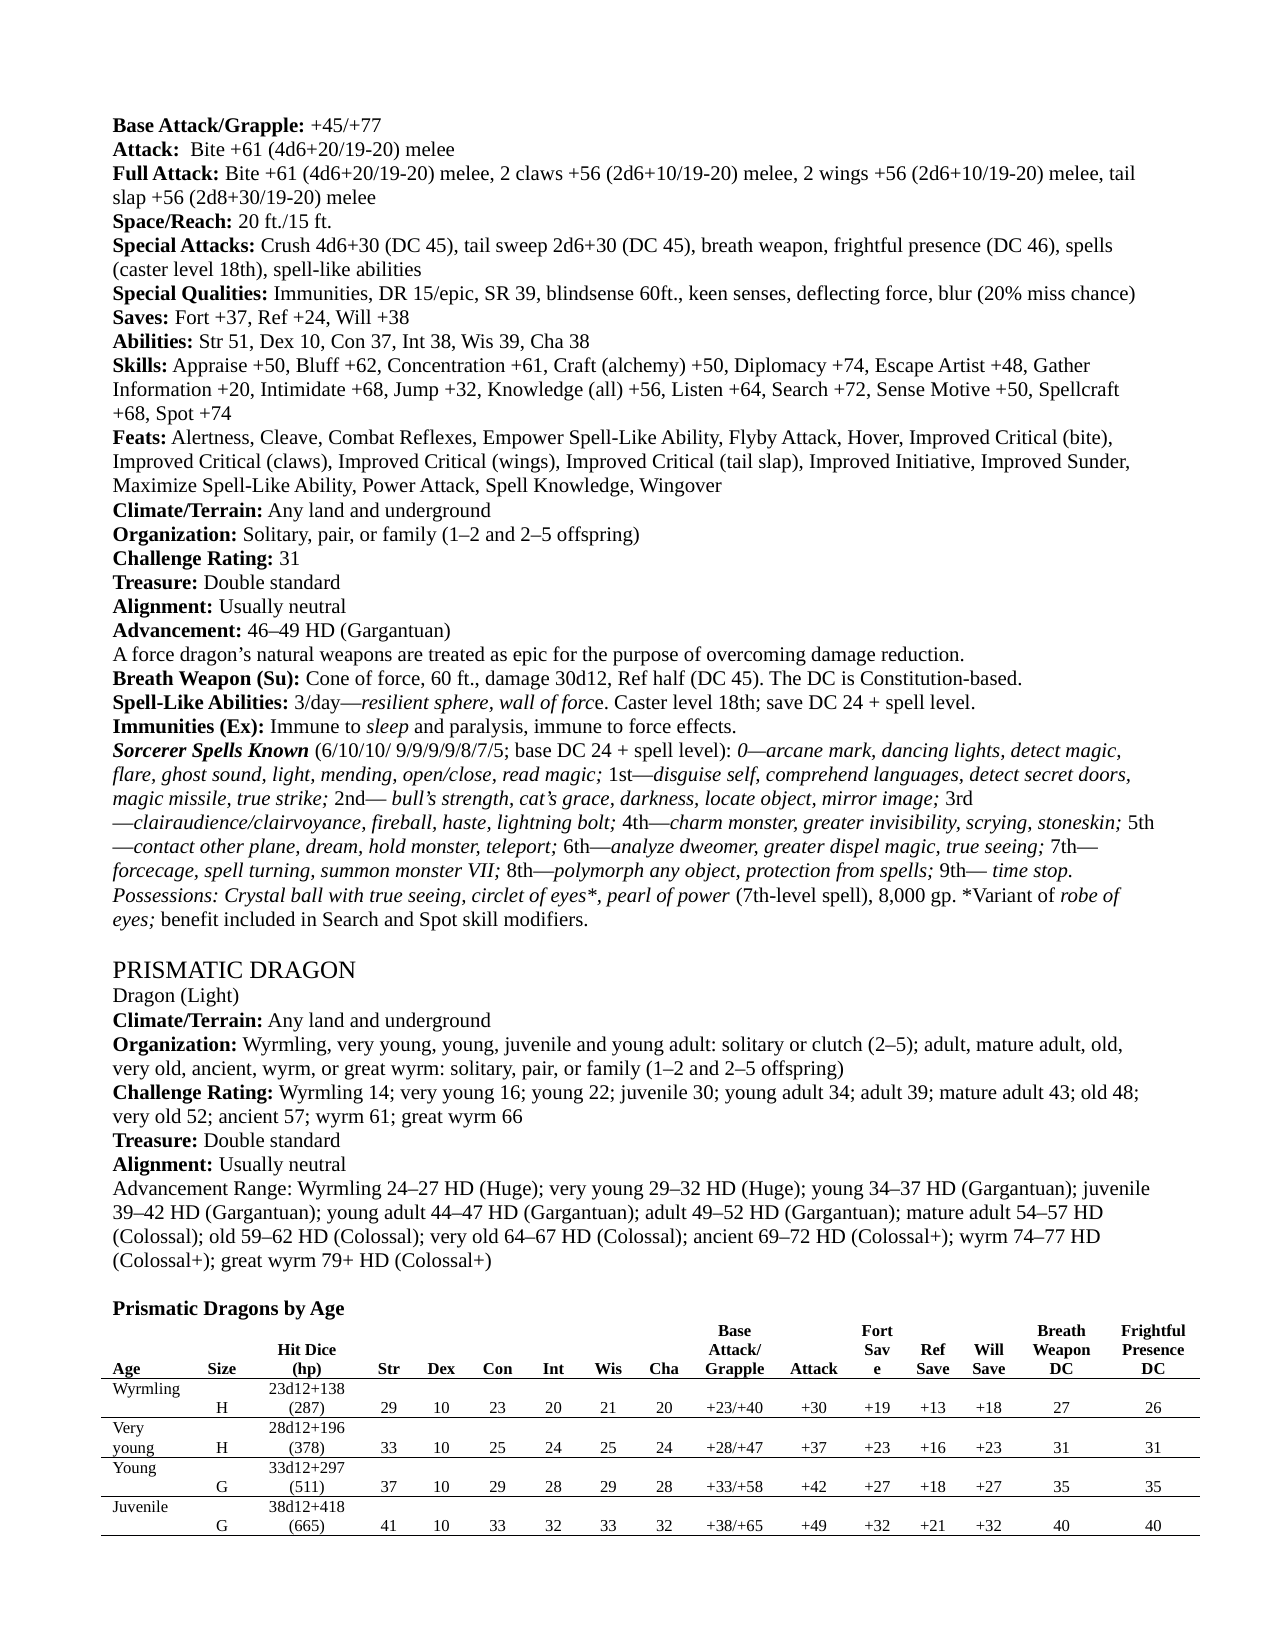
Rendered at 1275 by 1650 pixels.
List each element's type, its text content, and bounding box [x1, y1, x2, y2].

text Organization: Wyrmling, very young, young, juvenile and young adult: solitary or clutch (2–5); adult, mature adult, old, very old, ancient, wyrm, or great wyrm: solitary, pair, or family (1–2 and 2–5 offspring) [112, 1032, 1162, 1080]
text Breath Weapon (Su): Cone of force, 60 ft., damage 30d12, Ref half (DC 45). The DC is Constitution-based. [112, 666, 1162, 690]
table_cell 29 [579, 1458, 637, 1496]
table_cell +33/+58 [691, 1458, 778, 1496]
table_header Size [192, 1320, 251, 1378]
table_cell 31 [1106, 1418, 1200, 1457]
table_cell 10 [415, 1379, 467, 1417]
text Full Attack: Bite +61 (4d6+20/19-20) melee, 2 claws +56 (2d6+10/19-20) melee, 2 wings +56 (2d6+10/19-20) melee, tail slap +56 (2d8+30/19-20) melee [112, 161, 1162, 209]
table_cell H [192, 1379, 251, 1417]
table_cell 33 [468, 1497, 527, 1535]
table_cell 23 [468, 1379, 527, 1417]
table_cell 29 [468, 1458, 527, 1496]
table_cell +23 [849, 1418, 905, 1457]
table_cell 28d12+196 (378) [251, 1418, 362, 1457]
table_cell +42 [778, 1458, 849, 1496]
table_cell 24 [528, 1418, 579, 1457]
table_cell +18 [961, 1379, 1017, 1417]
table_cell +30 [778, 1379, 849, 1417]
table_cell 25 [468, 1418, 527, 1457]
table_header Hit Dice (hp) [251, 1320, 362, 1378]
text Organization: Solitary, pair, or family (1–2 and 2–5 offspring) [112, 522, 1162, 546]
text Attack: Bite +61 (4d6+20/19-20) melee [112, 137, 1162, 161]
table_cell 27 [1017, 1379, 1106, 1417]
table_header Age [101, 1320, 192, 1378]
text Space/Reach: 20 ft./15 ft. [112, 209, 1162, 233]
text Feats: Alertness, Cleave, Combat Reflexes, Empower Spell-Like Ability, Flyby Attack, Hover, Improved Critical (bite), Improved Critical (claws), Improved Critical (wings), Improved Critical (tail slap), Improved Initiative, Improved Sunder, Maximize Spell-Like Ability, Power Attack, Spell Knowledge, Wingover [112, 425, 1162, 497]
text A force dragon’s natural weapons are treated as epic for the purpose of overcoming damage reduction. [112, 642, 1162, 666]
text Challenge Rating: Wyrmling 14; very young 16; young 22; juvenile 30; young adult 34; adult 39; mature adult 43; old 48; very old 52; ancient 57; wyrm 61; great wyrm 66 [112, 1080, 1162, 1128]
table_cell +23/+40 [691, 1379, 778, 1417]
text Climate/Terrain: Any land and underground [112, 1007, 1162, 1032]
table_cell H [192, 1418, 251, 1457]
table_cell G [192, 1458, 251, 1496]
table_cell +27 [849, 1458, 905, 1496]
table_cell 40 [1106, 1497, 1200, 1535]
table_cell 33d12+297 (511) [251, 1458, 362, 1496]
table_cell 25 [579, 1418, 637, 1457]
table_cell 20 [528, 1379, 579, 1417]
text Dragon (Light) [112, 983, 1162, 1007]
text Alignment: Usually neutral [112, 594, 1162, 618]
table_header Fort Save [849, 1320, 905, 1378]
table_cell +28/+47 [691, 1418, 778, 1457]
text Climate/Terrain: Any land and underground [112, 497, 1162, 522]
table_header Str [363, 1320, 415, 1378]
table_cell +32 [849, 1497, 905, 1535]
subtitle Prismatic Dragons by Age [112, 1296, 1162, 1320]
table_cell 31 [1017, 1418, 1106, 1457]
table_header Dex [415, 1320, 467, 1378]
text Possessions: Crystal ball with true seeing, circlet of eyes*, pearl of power (7th-level spell), 8,000 gp. *Variant of robe of eyes; benefit included in Search and Spot skill modifiers. [112, 882, 1162, 931]
text Advancement Range: Wyrmling 24–27 HD (Huge); very young 29–32 HD (Huge); young 34–37 HD (Gargantuan); juvenile 39–42 HD (Gargantuan); young adult 44–47 HD (Gargantuan); adult 49–52 HD (Gargantuan); mature adult 54–57 HD (Colossal); old 59–62 HD (Colossal); very old 64–67 HD (Colossal); ancient 69–72 HD (Colossal+); wyrm 74–77 HD (Colossal+); great wyrm 79+ HD (Colossal+) [112, 1176, 1162, 1272]
table_header Base Attack/ Grapple [691, 1320, 778, 1378]
text Special Qualities: Immunities, DR 15/epic, SR 39, blindsense 60ft., keen senses, deflecting force, blur (20% miss chance) [112, 281, 1162, 305]
text Skills: Appraise +50, Bluff +62, Concentration +61, Craft (alchemy) +50, Diplomacy +74, Escape Artist +48, Gather Information +20, Intimidate +68, Jump +32, Knowledge (all) +56, Listen +64, Search +72, Sense Motive +50, Spellcraft +68, Spot +74 [112, 353, 1162, 425]
table_cell +19 [849, 1379, 905, 1417]
table_cell +16 [905, 1418, 961, 1457]
table_cell 29 [363, 1379, 415, 1417]
text Abilities: Str 51, Dex 10, Con 37, Int 38, Wis 39, Cha 38 [112, 329, 1162, 353]
text Sorcerer Spells Known (6/10/10/ 9/9/9/9/8/7/5; base DC 24 + spell level): 0—arcane mark, dancing lights, detect magic, flare, ghost sound, light, mending, open/close, read magic; 1st—disguise self, comprehend languages, detect secret doors, magic missile, true strike; 2nd— bull’s strength, cat’s grace, darkness, locate object, mirror image; 3rd—clairaudience/clairvoyance, fireball, haste, lightning bolt; 4th—charm monster, greater invisibility, scrying, stoneskin; 5th—contact other plane, dream, hold monster, teleport; 6th—analyze dweomer, greater dispel magic, true seeing; 7th—forcecage, spell turning, summon monster VII; 8th—polymorph any object, protection from spells; 9th— time stop. [112, 738, 1162, 882]
table_cell +32 [961, 1497, 1017, 1535]
table_header Con [468, 1320, 527, 1378]
table_cell 21 [579, 1379, 637, 1417]
table_cell 10 [415, 1458, 467, 1496]
table_cell 10 [415, 1497, 467, 1535]
table_cell G [192, 1497, 251, 1535]
table_cell 40 [1017, 1497, 1106, 1535]
table_cell 38d12+418 (665) [251, 1497, 362, 1535]
table_cell 26 [1106, 1379, 1200, 1417]
table_cell 10 [415, 1418, 467, 1457]
text Alignment: Usually neutral [112, 1152, 1162, 1176]
table_header Frightful Presence DC [1106, 1320, 1200, 1378]
table_cell Very young [101, 1418, 192, 1457]
table_cell 32 [637, 1497, 691, 1535]
table_header Ref Save [905, 1320, 961, 1378]
table_cell +18 [905, 1458, 961, 1496]
table_cell 28 [528, 1458, 579, 1496]
text Challenge Rating: 31 [112, 546, 1162, 570]
text Treasure: Double standard [112, 1128, 1162, 1152]
text Spell-Like Abilities: 3/day—resilient sphere, wall of force. Caster level 18th; save DC 24 + spell level. [112, 690, 1162, 714]
text Treasure: Double standard [112, 570, 1162, 594]
table_cell 33 [363, 1418, 415, 1457]
table_cell 32 [528, 1497, 579, 1535]
table_cell 41 [363, 1497, 415, 1535]
table_cell 35 [1017, 1458, 1106, 1496]
table_cell 28 [637, 1458, 691, 1496]
text Immunities (Ex): Immune to sleep and paralysis, immune to force effects. [112, 714, 1162, 738]
table_cell 37 [363, 1458, 415, 1496]
table_header Will Save [961, 1320, 1017, 1378]
table_cell Young [101, 1458, 192, 1496]
table_cell +13 [905, 1379, 961, 1417]
table_cell 23d12+138 (287) [251, 1379, 362, 1417]
text PRISMATIC DRAGON [112, 955, 1162, 983]
table_cell +23 [961, 1418, 1017, 1457]
table_header Breath Weapon DC [1017, 1320, 1106, 1378]
table_header Attack [778, 1320, 849, 1378]
text Advancement: 46–49 HD (Gargantuan) [112, 618, 1162, 642]
table_cell +27 [961, 1458, 1017, 1496]
table_cell Wyrmling [101, 1379, 192, 1417]
table_header Wis [579, 1320, 637, 1378]
text Saves: Fort +37, Ref +24, Will +38 [112, 305, 1162, 329]
table_cell 35 [1106, 1458, 1200, 1496]
text Special Attacks: Crush 4d6+30 (DC 45), tail sweep 2d6+30 (DC 45), breath weapon, frightful presence (DC 46), spells (caster level 18th), spell-like abilities [112, 233, 1162, 281]
text Base Attack/Grapple: +45/+77 [112, 112, 1162, 137]
table_cell 24 [637, 1418, 691, 1457]
table_cell +49 [778, 1497, 849, 1535]
table_cell +37 [778, 1418, 849, 1457]
table_header Cha [637, 1320, 691, 1378]
table_cell +38/+65 [691, 1497, 778, 1535]
table_cell Juvenile [101, 1497, 192, 1535]
table_cell +21 [905, 1497, 961, 1535]
table_cell 33 [579, 1497, 637, 1535]
table_header Int [528, 1320, 579, 1378]
table_cell 20 [637, 1379, 691, 1417]
